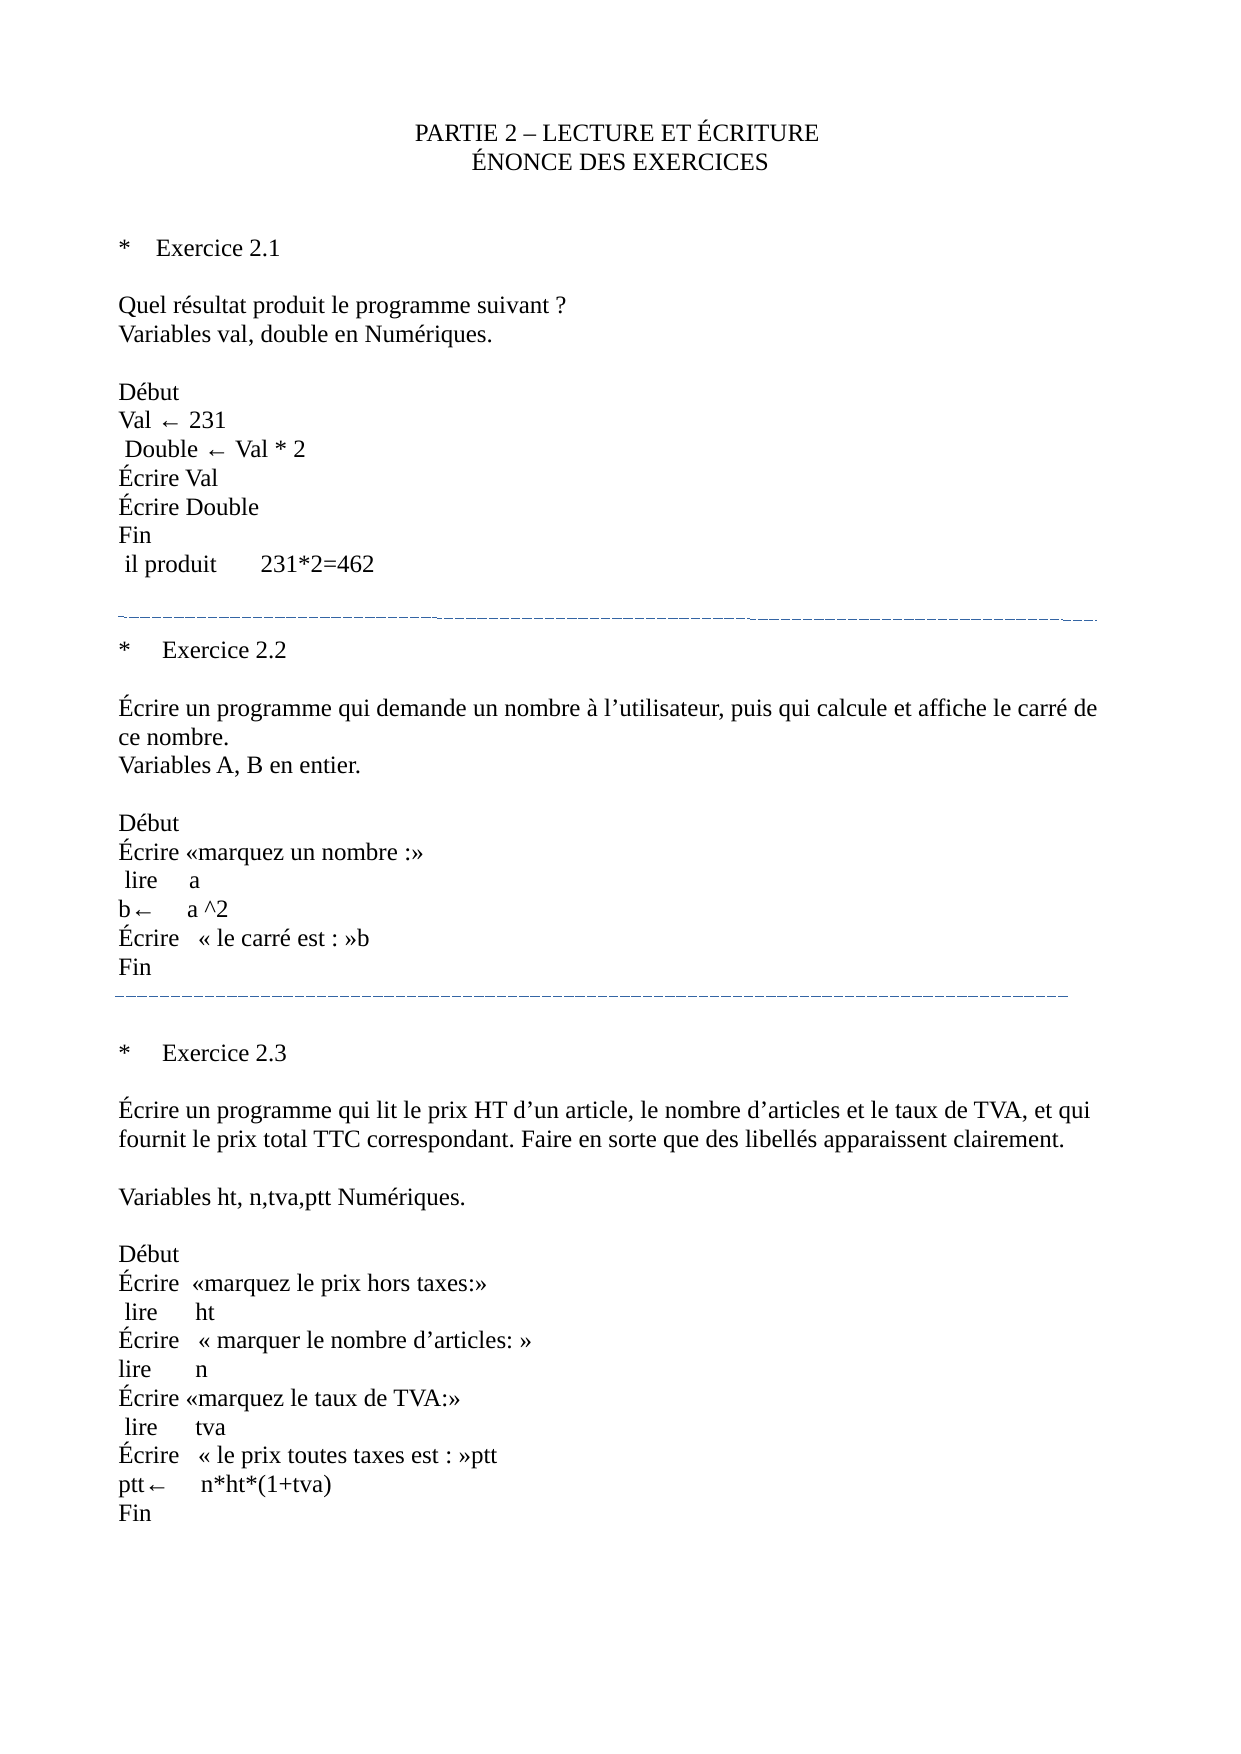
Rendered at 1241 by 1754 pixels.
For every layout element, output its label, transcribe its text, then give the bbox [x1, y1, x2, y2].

text Fin [118, 952, 1122, 981]
text Quel résultat produit le programme suivant ? [118, 291, 1122, 319]
text Fin [118, 521, 1122, 549]
text lire tva [118, 1412, 1122, 1441]
text b← a ^2 [118, 894, 1122, 923]
text lire n [118, 1354, 1122, 1383]
text Fin [118, 1498, 1122, 1527]
text Écrire Val [118, 463, 1122, 492]
text Écrire Double [118, 492, 1122, 521]
text ptt← n*ht*(1+tva) [118, 1469, 1122, 1498]
text il produit 231*2=462 [118, 549, 1122, 578]
text Écrire « le carré est : »b [118, 923, 1122, 952]
text * Exercice 2.1 [118, 233, 1122, 262]
text Écrire «marquez le prix hors taxes:» [118, 1268, 1122, 1297]
text Début [118, 377, 1122, 406]
text Écrire « le prix toutes taxes est : »ptt [118, 1441, 1122, 1469]
text ÉNONCE DES EXERCICES [118, 147, 1122, 176]
text Double ← Val * 2 [118, 434, 1122, 463]
text * Exercice 2.3 [118, 1038, 1122, 1067]
text Début [118, 1239, 1122, 1268]
text * Exercice 2.2 [118, 636, 1122, 664]
text lire ht [118, 1297, 1122, 1326]
text Val ← 231 [118, 406, 1122, 434]
text Variables A, B en entier. [118, 751, 1122, 779]
text Écrire un programme qui lit le prix HT d’un article, le nombre d’articles et le taux de TVA, et qui fournit le prix total TTC correspondant. Faire en sorte que des libellés apparaissent clairement. [118, 1096, 1122, 1153]
text Écrire «marquez un nombre :» [118, 837, 1122, 866]
text lire a [118, 866, 1122, 894]
text Variables val, double en Numériques. [118, 319, 1122, 348]
text PARTIE 2 – LECTURE ET ÉCRITURE [118, 118, 1122, 147]
text Écrire un programme qui demande un nombre à l’utilisateur, puis qui calcule et affiche le carré de ce nombre. [118, 693, 1122, 751]
text Écrire «marquez le taux de TVA:» [118, 1383, 1122, 1412]
text Variables ht, n,tva,ptt Numériques. [118, 1182, 1122, 1211]
text Écrire « marquer le nombre d’articles: » [118, 1326, 1122, 1354]
text Début [118, 808, 1122, 837]
